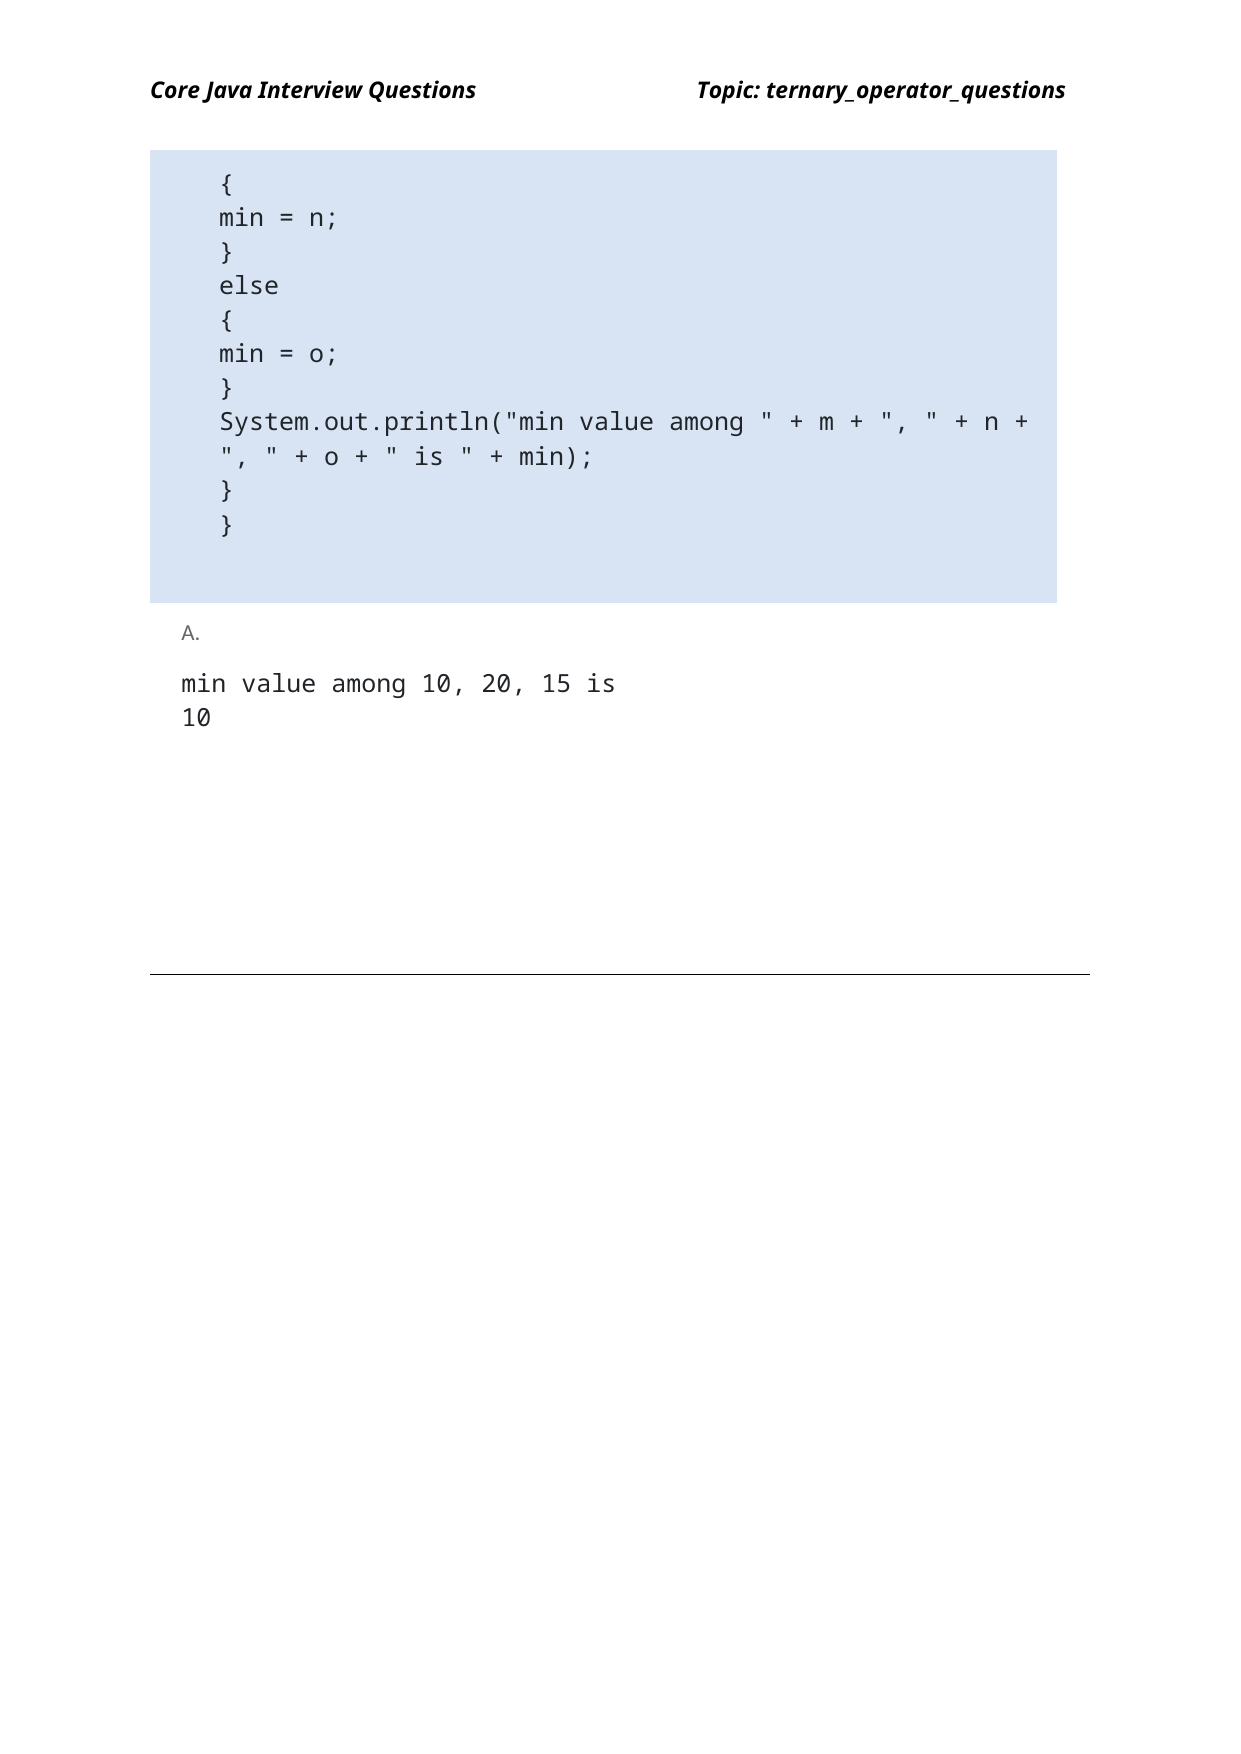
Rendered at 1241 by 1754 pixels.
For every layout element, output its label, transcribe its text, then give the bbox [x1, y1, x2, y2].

table_header [150, 150, 203, 603]
table_header [181, 859, 635, 961]
table_cell [150, 603, 1090, 974]
table_header { min = n; } else { min = o; } System.out.println("min value among " + m + ", " + n + ", " + o + " is " + min); } } [203, 150, 1057, 603]
table_header A. min value among 10, 20, 15 is 10 [181, 618, 621, 859]
table_header [1058, 150, 1090, 603]
